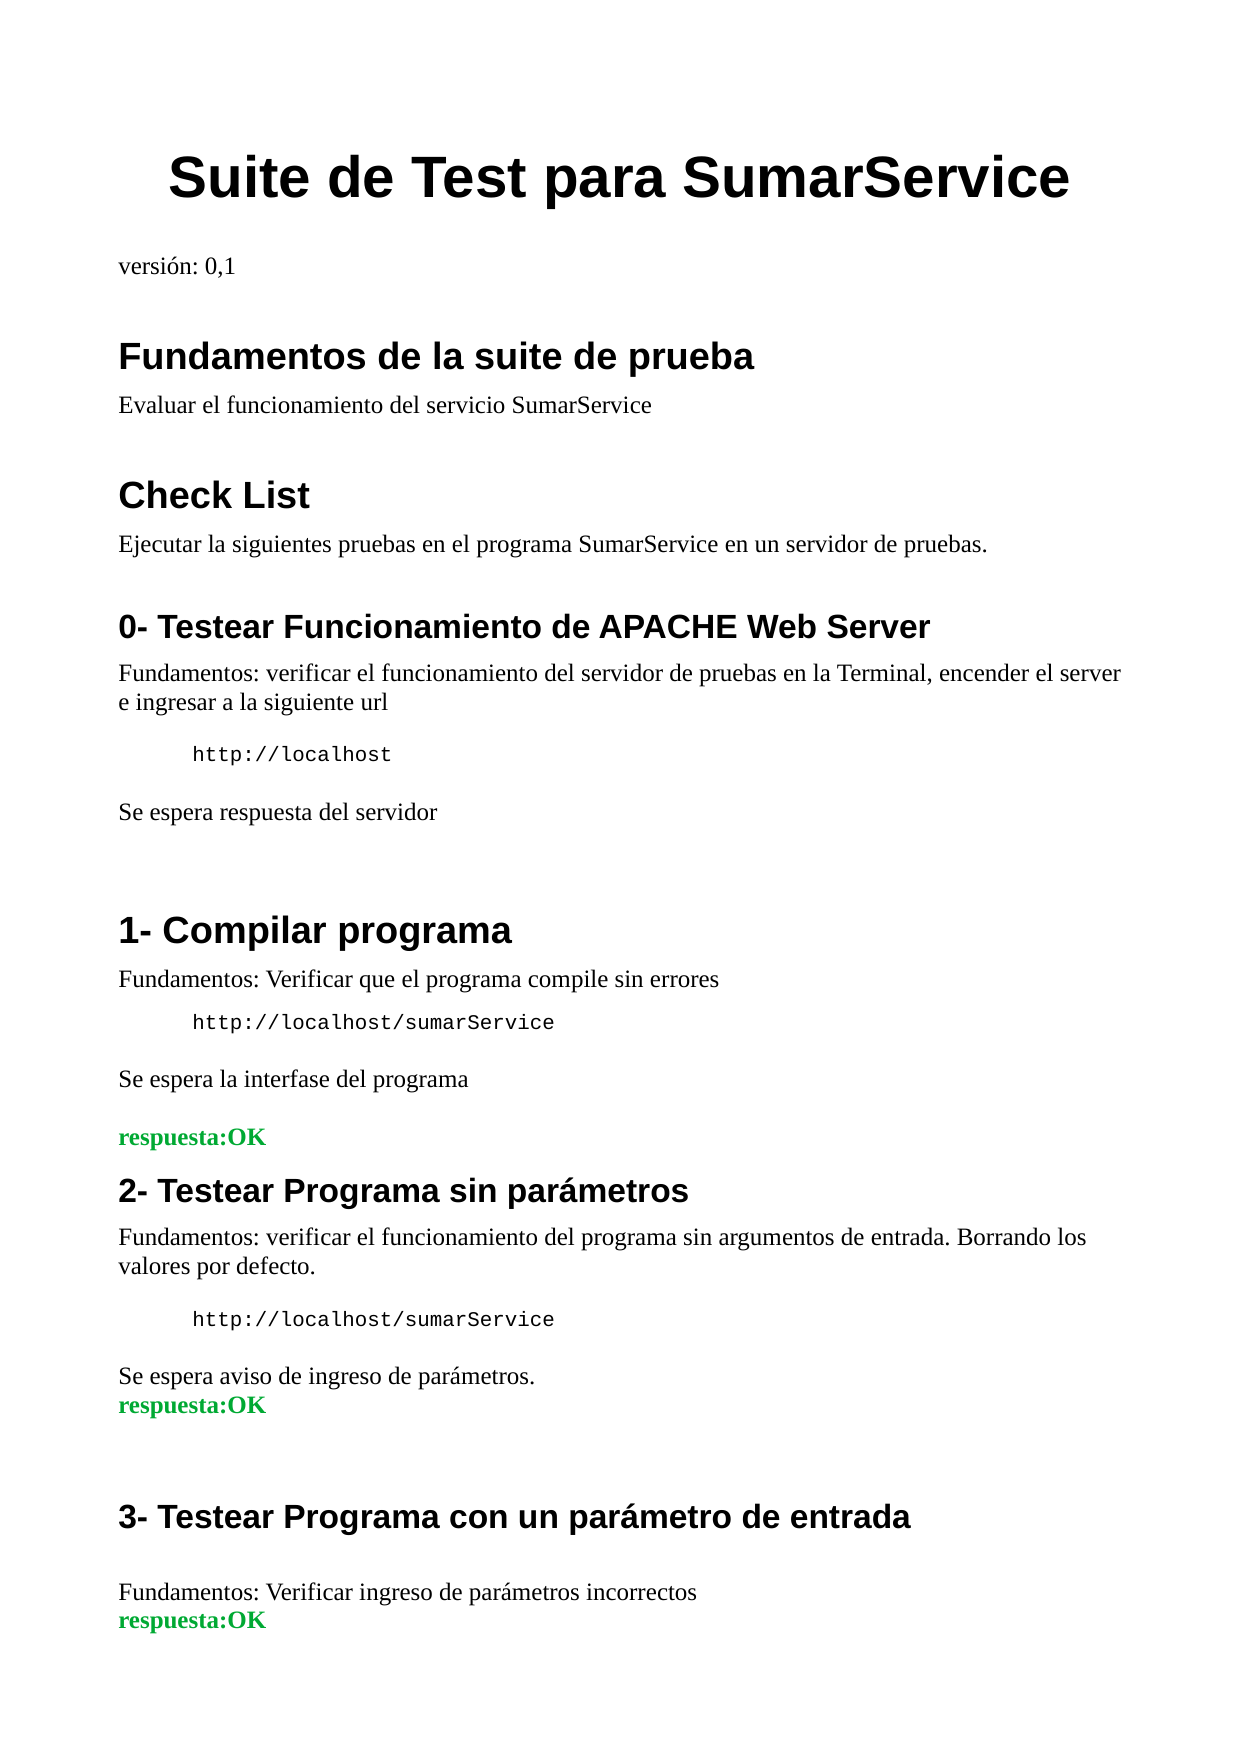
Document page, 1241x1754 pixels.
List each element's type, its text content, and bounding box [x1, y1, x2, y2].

text http://localhost/sumarService [118, 1309, 1122, 1332]
text Fundamentos: verificar el funcionamiento del servidor de pruebas en la Terminal, encender el server e ingresar a la siguiente url [118, 658, 1122, 716]
text respuesta:OK [118, 1390, 1122, 1419]
text Se espera aviso de ingreso de parámetros. [118, 1361, 1122, 1390]
text respuesta:OK [118, 1606, 1122, 1634]
text http://localhost [118, 744, 1122, 768]
text Fundamentos: verificar el funcionamiento del programa sin argumentos de entrada. Borrando los valores por defecto. [118, 1222, 1122, 1280]
subtitle 3- Testear Programa con un parámetro de entrada [118, 1497, 1122, 1536]
subtitle 2- Testear Programa sin parámetros [118, 1171, 1122, 1210]
text Se espera la interfase del programa [118, 1064, 1122, 1093]
text respuesta:OK [118, 1122, 1122, 1151]
text http://localhost/sumarService [118, 1012, 1122, 1036]
text Fundamentos: Verificar ingreso de parámetros incorrectos [118, 1577, 1122, 1606]
title Suite de Test para SumarService [118, 143, 1122, 210]
text versión: 0,1 [118, 251, 1122, 280]
subtitle 0- Testear Funcionamiento de APACHE Web Server [118, 607, 1122, 646]
subtitle Check List [118, 473, 1122, 516]
text Fundamentos: Verificar que el programa compile sin errores [118, 964, 1122, 993]
text Ejecutar la siguientes pruebas en el programa SumarService en un servidor de pruebas. [118, 529, 1122, 557]
text Evaluar el funcionamiento del servicio SumarService [118, 390, 1122, 419]
text Se espera respuesta del servidor [118, 797, 1122, 826]
subtitle 1- Compilar programa [118, 908, 1122, 952]
subtitle Fundamentos de la suite de prueba [118, 334, 1122, 378]
